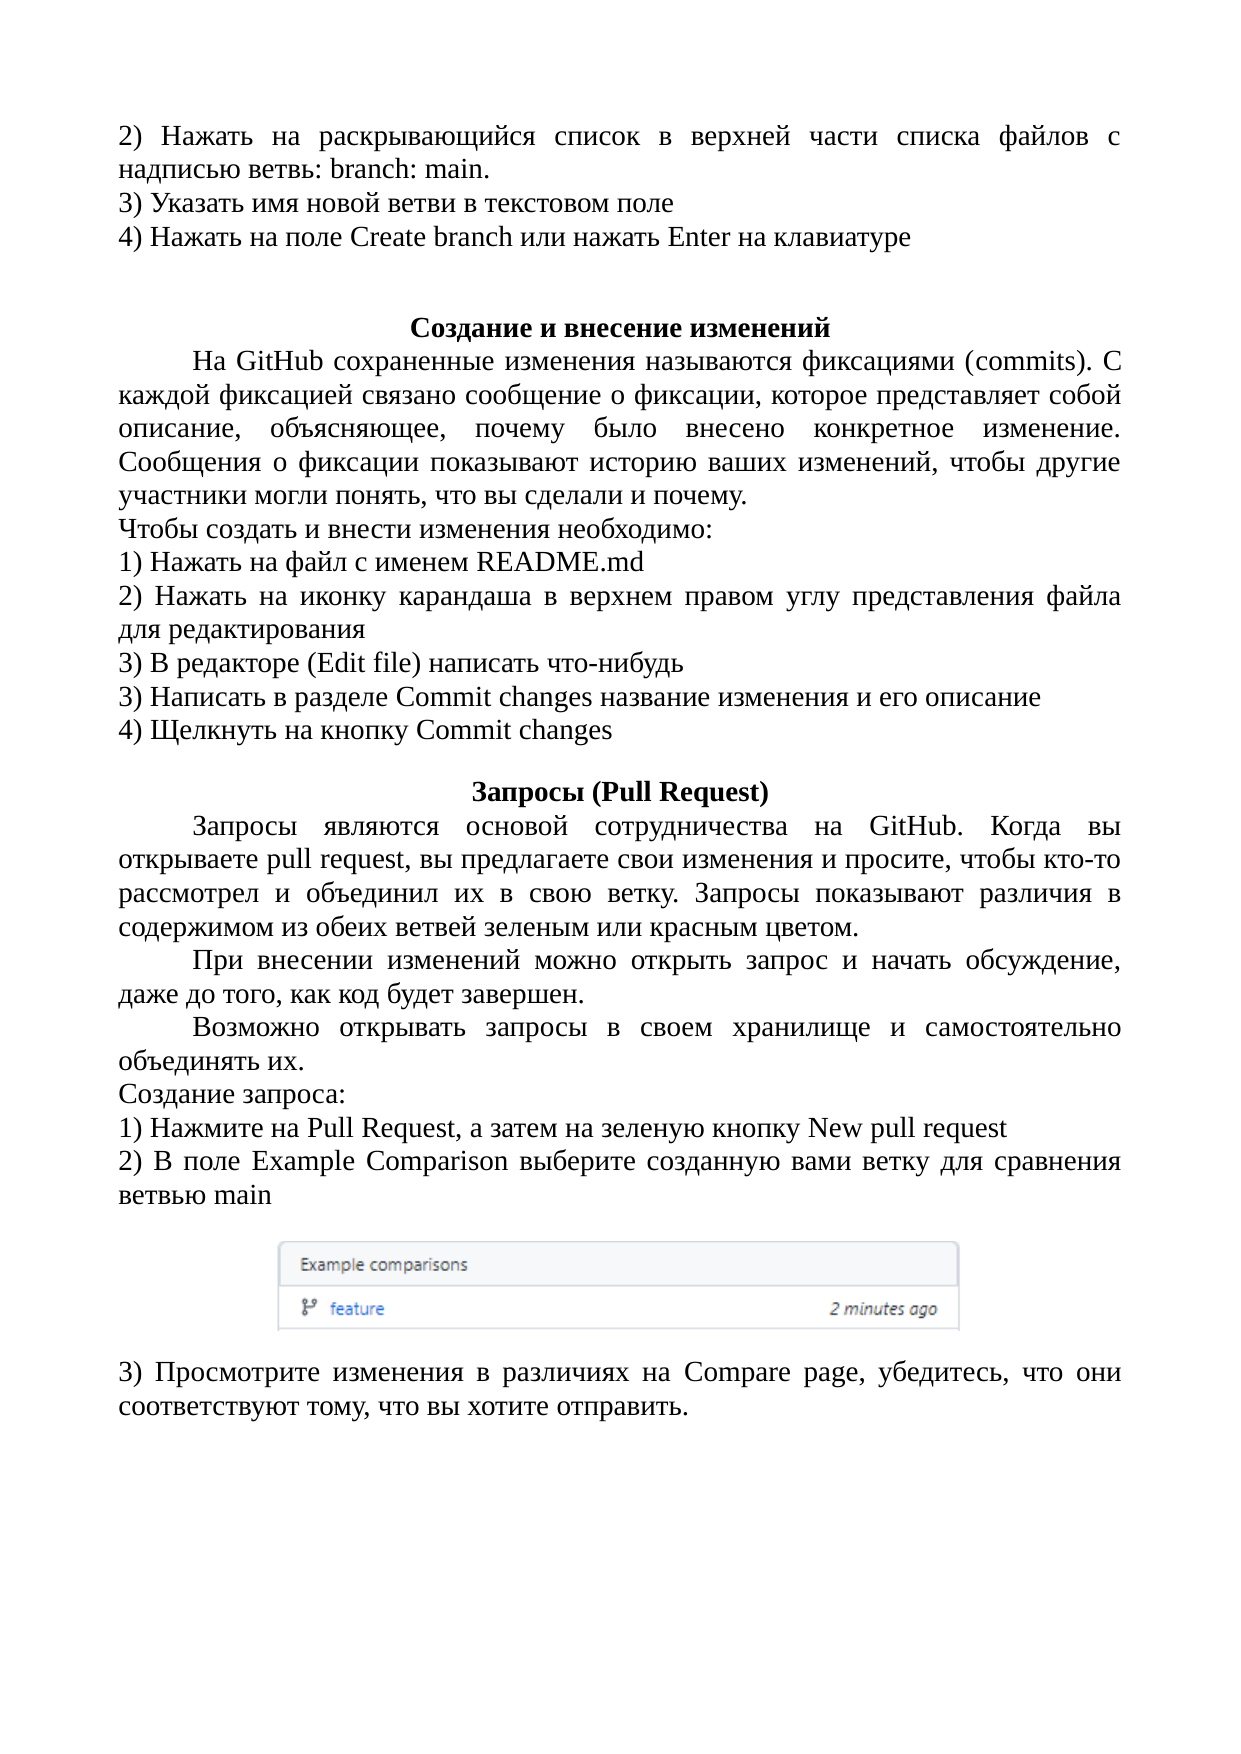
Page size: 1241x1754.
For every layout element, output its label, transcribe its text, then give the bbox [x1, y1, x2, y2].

text 4) Щелкнуть на кнопку Commit changes [118, 712, 1122, 746]
text 2) В поле Example Comparison выберите созданную вами ветку для сравнения ветвью main [118, 1143, 1122, 1211]
text 1) Нажмите на Pull Request, а затем на зеленую кнопку New pull request [118, 1110, 1122, 1143]
text Возможно открывать запросы в своем хранилище и самостоятельно объединять их. [118, 1009, 1122, 1076]
text 3) Написать в разделе Commit changes название изменения и его описание [118, 679, 1122, 712]
text При внесении изменений можно открыть запрос и начать обсуждение, даже до того, как код будет завершен. [118, 942, 1122, 1009]
text Чтобы создать и внести изменения необходимо: [118, 511, 1122, 544]
text 3) В редакторе (Edit file) написать что-нибудь [118, 645, 1122, 679]
text 4) Нажать на поле Create branch или нажать Enter на клавиатуре [118, 219, 1122, 252]
text 1) Нажать на файл с именем README.md [118, 544, 1122, 578]
text 3) Указать имя новой ветви в текстовом поле [118, 185, 1122, 219]
text Запросы являются основой сотрудничества на GitHub. Когда вы открываете pull request, вы предлагаете свои изменения и просите, чтобы кто-то рассмотрел и объединил их в свою ветку. Запросы показывают различия в содержимом из обеих ветвей зеленым или красным цветом. [118, 808, 1122, 942]
text Запросы (Pull Request) [118, 774, 1122, 808]
text 2) Нажать на иконку карандаша в верхнем правом углу представления файла для редактирования [118, 578, 1122, 645]
text 3) Просмотрите изменения в различиях на Compare page, убедитесь, что они соответствуют тому, что вы хотите отправить. [118, 1354, 1122, 1421]
text 2) Нажать на раскрывающийся список в верхней части списка файлов с надписью ветвь: branch: main. [118, 118, 1122, 185]
text На GitHub сохраненные изменения называются фиксациями (commits). С каждой фиксацией связано сообщение о фиксации, которое представляет собой описание, объясняющее, почему было внесено конкретное изменение. Сообщения о фиксации показывают историю ваших изменений, чтобы другие участники могли понять, что вы сделали и почему. [118, 343, 1122, 511]
text Создание запроса: [118, 1076, 1122, 1110]
text Создание и внесение изменений [118, 310, 1122, 343]
